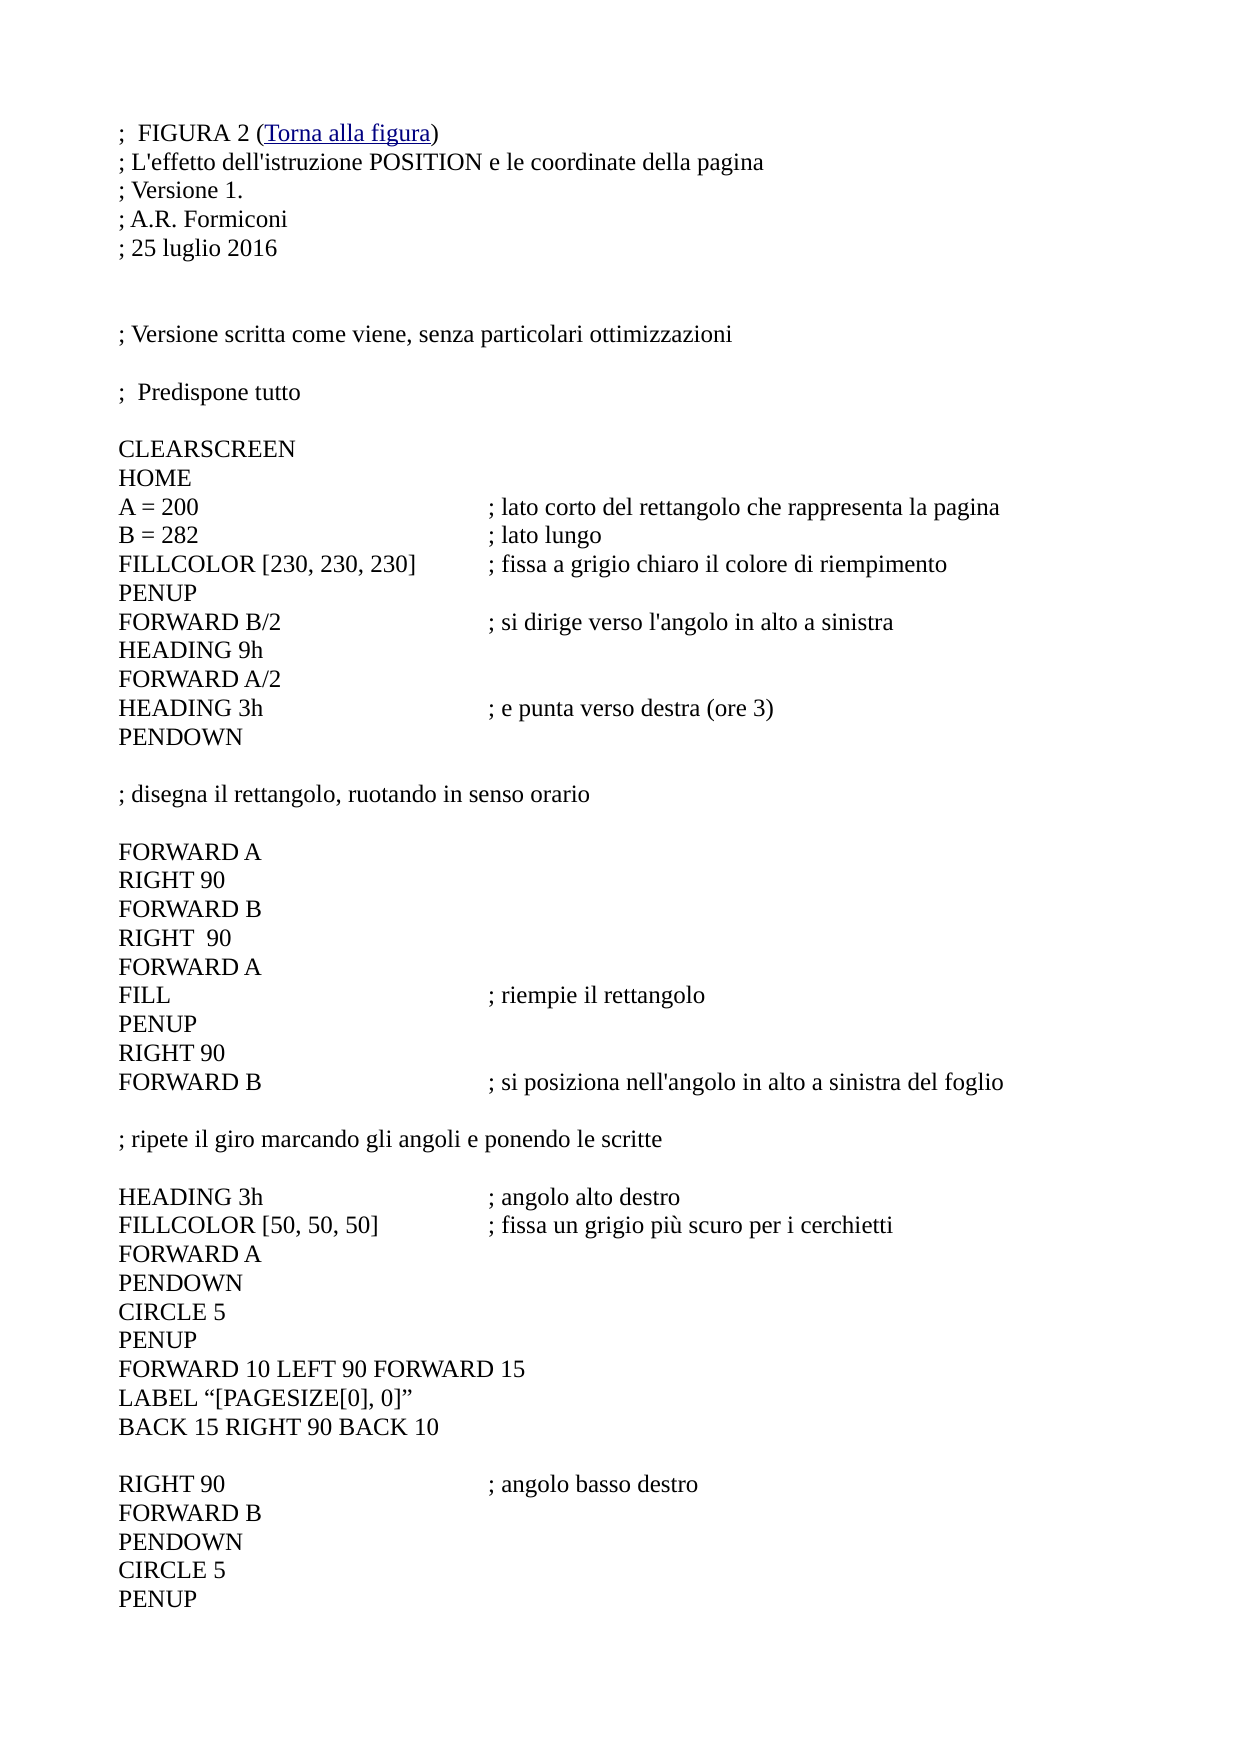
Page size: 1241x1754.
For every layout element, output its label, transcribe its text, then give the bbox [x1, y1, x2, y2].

text PENUP [118, 1584, 1122, 1613]
text FORWARD B/2 ; si dirige verso l'angolo in alto a sinistra [118, 607, 1122, 636]
text PENDOWN [118, 722, 1122, 751]
text RIGHT 90 [118, 1038, 1122, 1067]
text FORWARD A [118, 837, 1122, 866]
text HEADING 9h [118, 636, 1122, 664]
text ; ripete il giro marcando gli angoli e ponendo le scritte [118, 1124, 1122, 1153]
text A = 200 ; lato corto del rettangolo che rappresenta la pagina [118, 492, 1122, 521]
text ; A.R. Formiconi [118, 204, 1122, 233]
text CLEARSCREEN [118, 434, 1122, 463]
text ; Versione scritta come viene, senza particolari ottimizzazioni [118, 319, 1122, 348]
text ; L'effetto dell'istruzione POSITION e le coordinate della pagina [118, 147, 1122, 176]
text FORWARD A/2 [118, 664, 1122, 693]
text RIGHT 90 [118, 923, 1122, 952]
text RIGHT 90 [118, 866, 1122, 894]
text HEADING 3h ; angolo alto destro [118, 1182, 1122, 1211]
text PENUP [118, 1326, 1122, 1354]
text PENUP [118, 1009, 1122, 1038]
text CIRCLE 5 [118, 1297, 1122, 1326]
text ; 25 luglio 2016 [118, 233, 1122, 262]
text ; disegna il rettangolo, ruotando in senso orario [118, 779, 1122, 808]
text PENDOWN [118, 1527, 1122, 1556]
text LABEL “[PAGESIZE[0], 0]” [118, 1383, 1122, 1412]
text FORWARD 10 LEFT 90 FORWARD 15 [118, 1354, 1122, 1383]
text HEADING 3h ; e punta verso destra (ore 3) [118, 693, 1122, 722]
text BACK 15 RIGHT 90 BACK 10 [118, 1412, 1122, 1441]
text RIGHT 90 ; angolo basso destro [118, 1469, 1122, 1498]
text FORWARD B [118, 894, 1122, 923]
text PENUP [118, 578, 1122, 607]
text FILLCOLOR [230, 230, 230] ; fissa a grigio chiaro il colore di riempimento [118, 549, 1122, 578]
text FORWARD B [118, 1498, 1122, 1527]
text ; Predispone tutto [118, 377, 1122, 406]
text FORWARD A [118, 1239, 1122, 1268]
text ; FIGURA 2 (Torna alla figura) [118, 118, 1122, 147]
text ; Versione 1. [118, 176, 1122, 204]
text FORWARD B ; si posiziona nell'angolo in alto a sinistra del foglio [118, 1067, 1122, 1096]
text FILLCOLOR [50, 50, 50] ; fissa un grigio più scuro per i cerchietti [118, 1211, 1122, 1239]
text FILL ; riempie il rettangolo [118, 981, 1122, 1009]
text PENDOWN [118, 1268, 1122, 1297]
text HOME [118, 463, 1122, 492]
text FORWARD A [118, 952, 1122, 981]
text B = 282 ; lato lungo [118, 521, 1122, 549]
text CIRCLE 5 [118, 1556, 1122, 1584]
